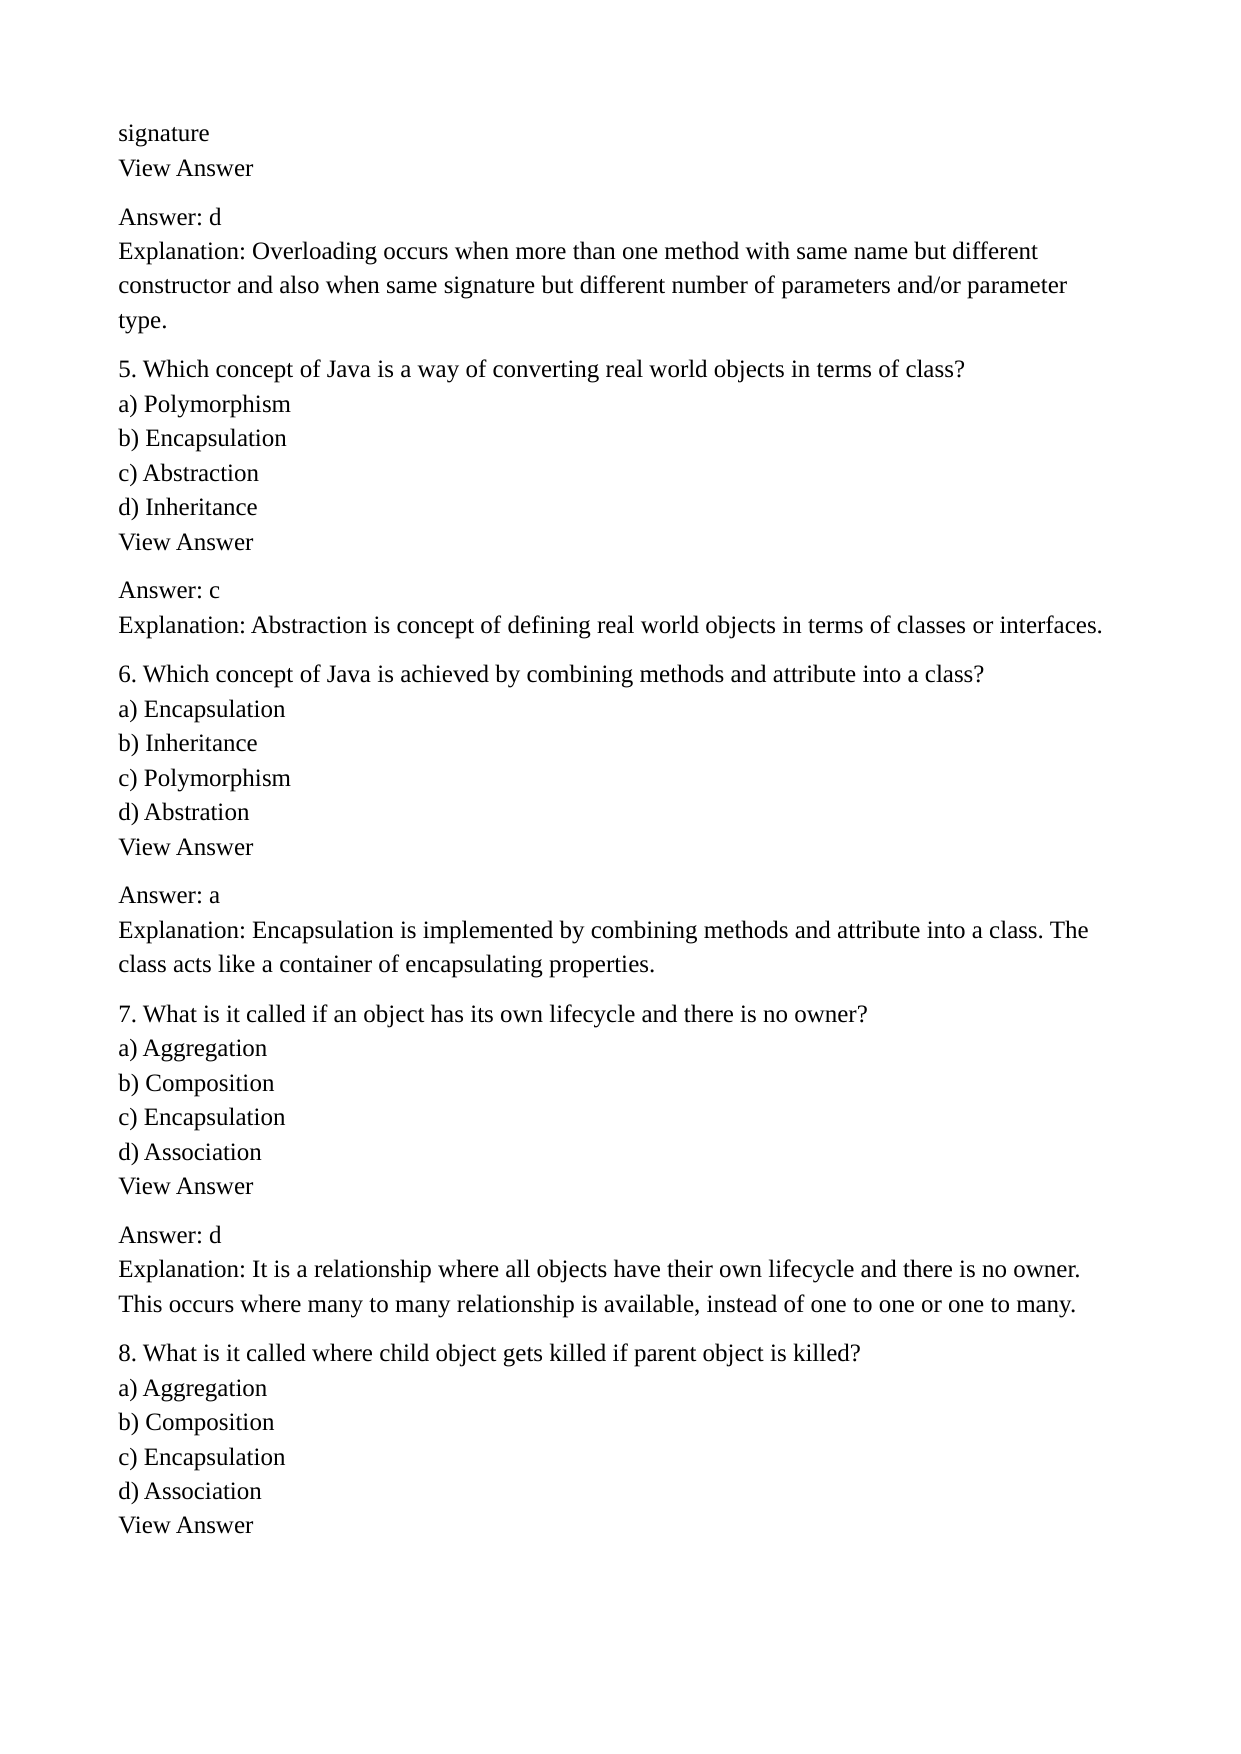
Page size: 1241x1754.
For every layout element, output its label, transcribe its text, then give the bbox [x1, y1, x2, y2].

text 8. What is it called where child object gets killed if parent object is killed? a) Aggregation b) Composition c) Encapsulation d) Association View Answer [118, 1338, 1122, 1539]
text 7. What is it called if an object has its own lifecycle and there is no owner? a) Aggregation b) Composition c) Encapsulation d) Association View Answer [118, 999, 1122, 1200]
text Answer: d Explanation: It is a relationship where all objects have their own lifecycle and there is no owner. This occurs where many to many relationship is available, instead of one to one or one to many. [118, 1220, 1122, 1318]
text Answer: c Explanation: Abstraction is concept of defining real world objects in terms of classes or interfaces. [118, 576, 1122, 639]
text Answer: d Explanation: Overloading occurs when more than one method with same name but different constructor and also when same signature but different number of parameters and/or parameter type. [118, 202, 1122, 334]
text Answer: a Explanation: Encapsulation is implemented by combining methods and attribute into a class. The class acts like a container of encapsulating properties. [118, 881, 1122, 978]
text signature View Answer [118, 118, 1122, 181]
text 6. Which concept of Java is achieved by combining methods and attribute into a class? a) Encapsulation b) Inheritance c) Polymorphism d) Abstration View Answer [118, 659, 1122, 860]
text 5. Which concept of Java is a way of converting real world objects in terms of class? a) Polymorphism b) Encapsulation c) Abstraction d) Inheritance View Answer [118, 354, 1122, 555]
